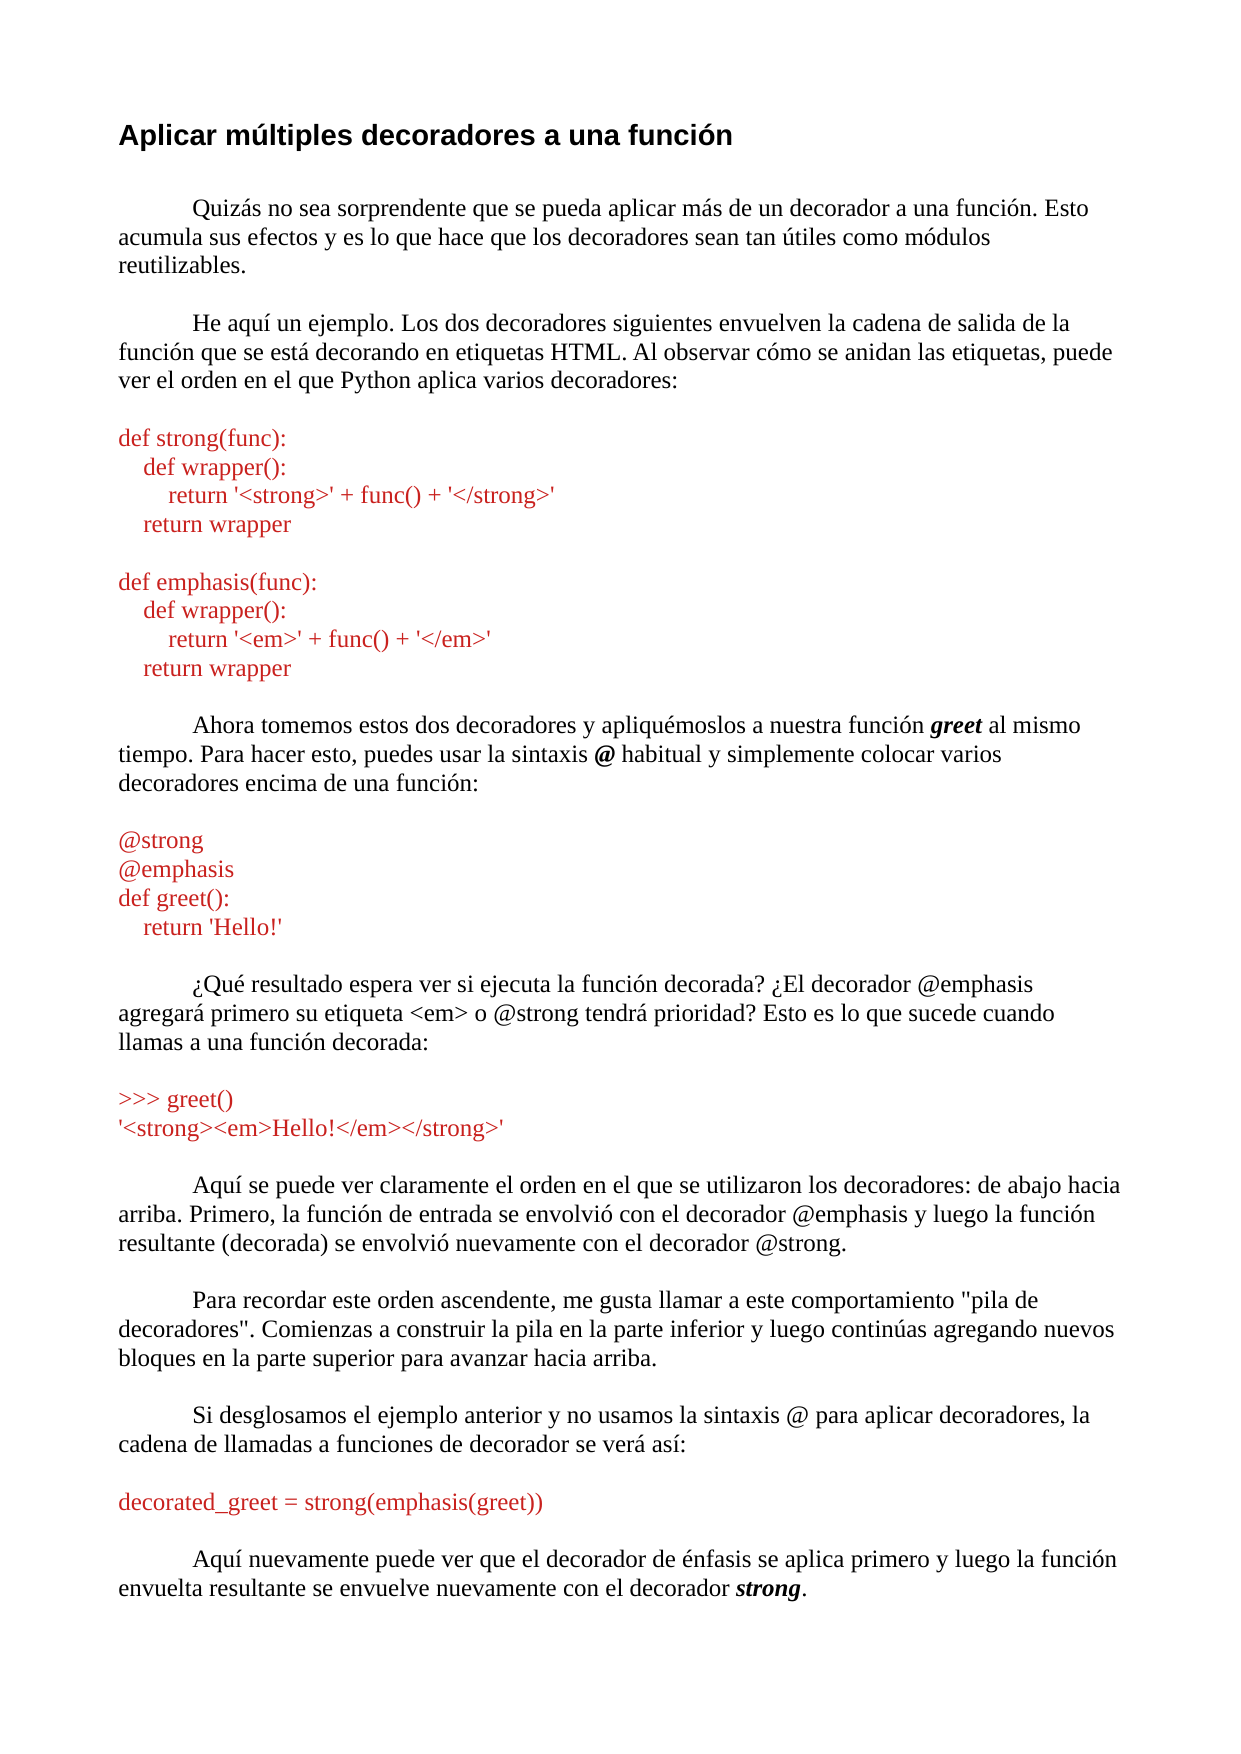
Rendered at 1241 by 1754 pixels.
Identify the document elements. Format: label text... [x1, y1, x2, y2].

text Ahora tomemos estos dos decoradores y apliquémoslos a nuestra función greet al mismo tiempo. Para hacer esto, puedes usar la sintaxis @ habitual y simplemente colocar varios decoradores encima de una función: [118, 710, 1122, 797]
text @emphasis [118, 854, 1122, 883]
text ¿Qué resultado espera ver si ejecuta la función decorada? ¿El decorador @emphasis agregará primero su etiqueta <em> o @strong tendrá prioridad? Esto es lo que sucede cuando llamas a una función decorada: [118, 969, 1122, 1055]
text He aquí un ejemplo. Los dos decoradores siguientes envuelven la cadena de salida de la función que se está decorando en etiquetas HTML. Al observar cómo se anidan las etiquetas, puede ver el orden en el que Python aplica varios decoradores: [118, 308, 1122, 394]
text def strong(func): [118, 423, 1122, 452]
text def emphasis(func): [118, 567, 1122, 595]
text Si desglosamos el ejemplo anterior y no usamos la sintaxis @ para aplicar decoradores, la cadena de llamadas a funciones de decorador se verá así: [118, 1400, 1122, 1458]
text return '<strong>' + func() + '</strong>' [118, 480, 1122, 509]
text Para recordar este orden ascendente, me gusta llamar a este comportamiento "pila de decoradores". Comienzas a construir la pila en la parte inferior y luego continúas agregando nuevos bloques en la parte superior para avanzar hacia arriba. [118, 1285, 1122, 1372]
text def wrapper(): [118, 452, 1122, 480]
text return wrapper [118, 653, 1122, 682]
text return '<em>' + func() + '</em>' [118, 624, 1122, 653]
text Aquí se puede ver claramente el orden en el que se utilizaron los decoradores: de abajo hacia arriba. Primero, la función de entrada se envolvió con el decorador @emphasis y luego la función resultante (decorada) se envolvió nuevamente con el decorador @strong. [118, 1170, 1122, 1257]
text Aquí nuevamente puede ver que el decorador de énfasis se aplica primero y luego la función envuelta resultante se envuelve nuevamente con el decorador strong. [118, 1544, 1122, 1602]
text decorated_greet = strong(emphasis(greet)) [118, 1487, 1122, 1515]
text def greet(): [118, 883, 1122, 912]
text def wrapper(): [118, 595, 1122, 624]
subtitle Aplicar múltiples decoradores a una función [118, 118, 1122, 152]
text >>> greet() [118, 1084, 1122, 1113]
text '<strong><em>Hello!</em></strong>' [118, 1113, 1122, 1142]
text return wrapper [118, 509, 1122, 538]
text @strong [118, 825, 1122, 854]
text Quizás no sea sorprendente que se pueda aplicar más de un decorador a una función. Esto acumula sus efectos y es lo que hace que los decoradores sean tan útiles como módulos reutilizables. [118, 193, 1122, 279]
text return 'Hello!' [118, 912, 1122, 940]
